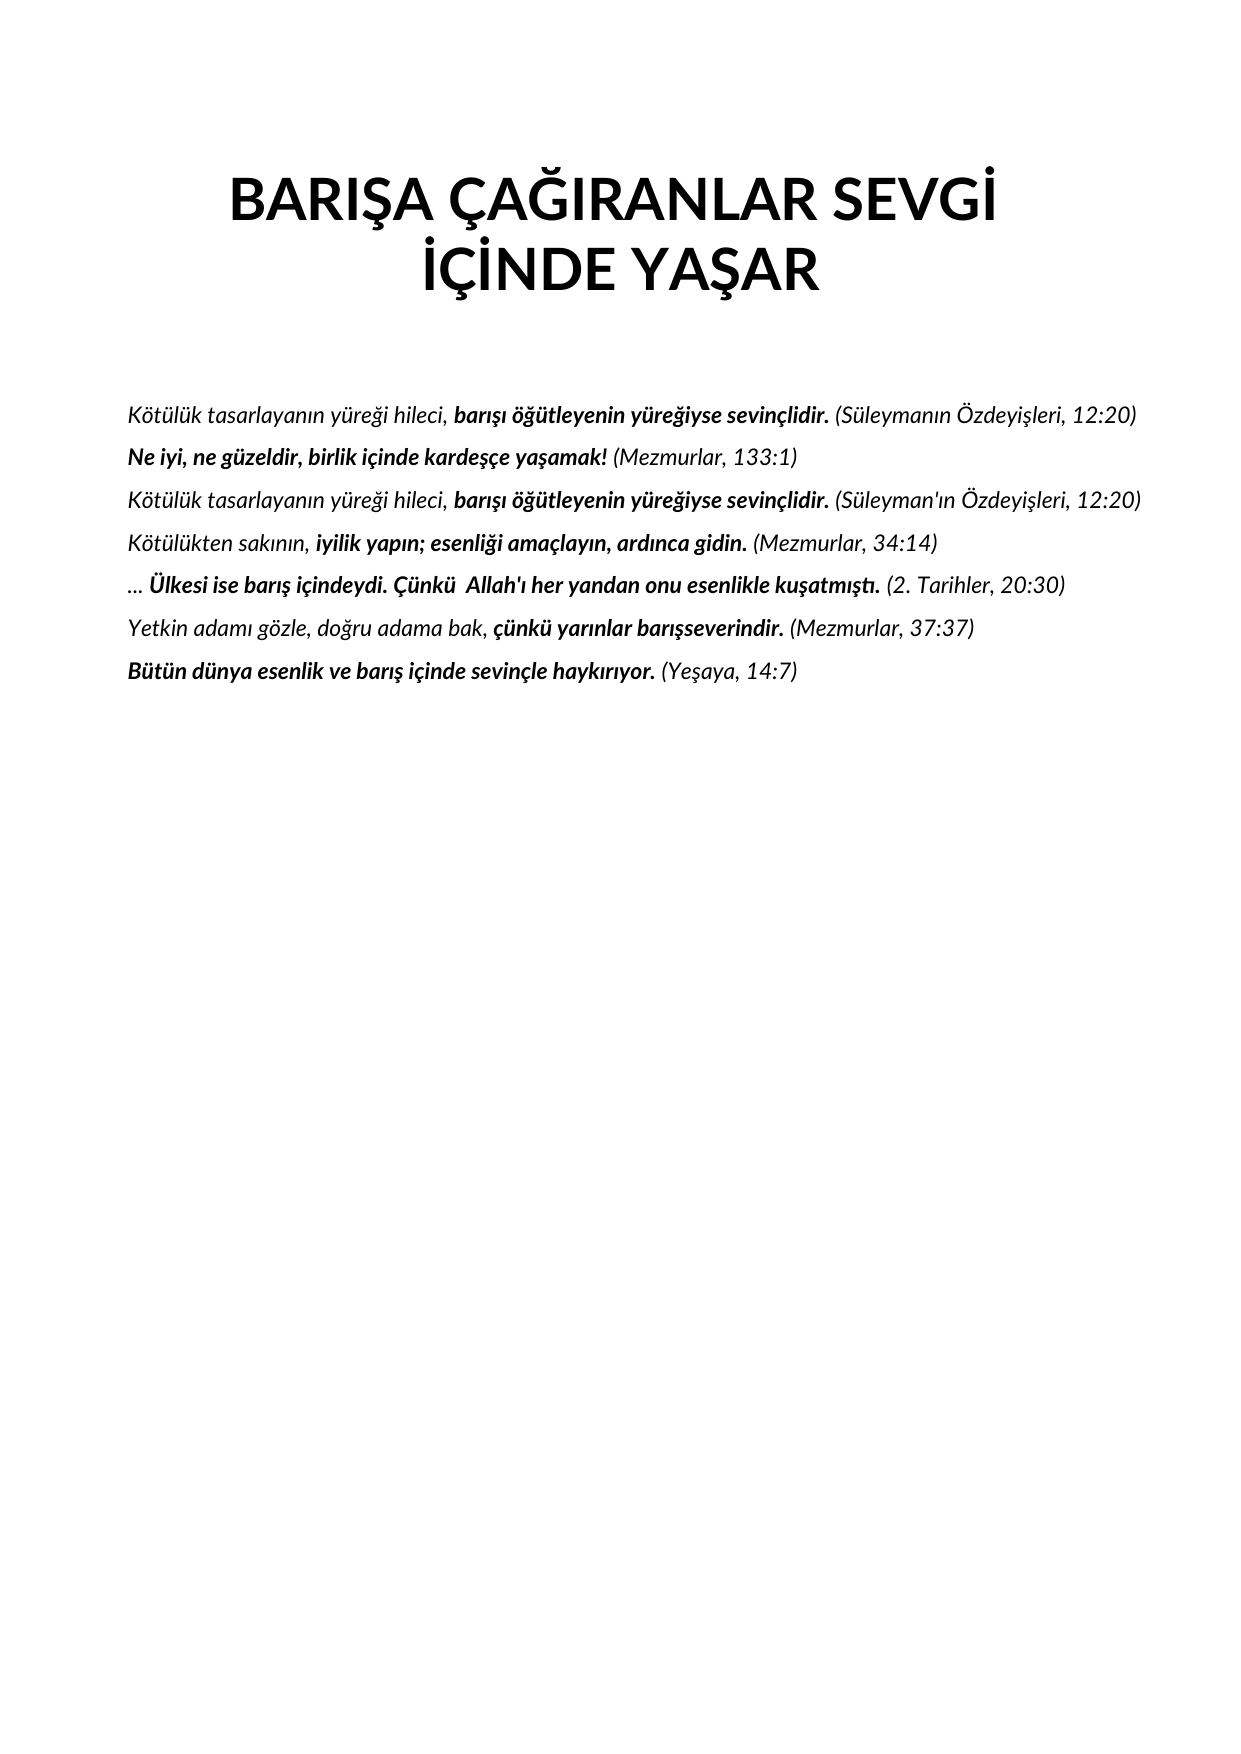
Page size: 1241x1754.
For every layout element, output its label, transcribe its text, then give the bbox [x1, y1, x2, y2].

text Yetkin adamı gözle, doğru adama bak, çünkü yarınlar barışseverindir. (Mezmurlar, 37:37) [127, 614, 1143, 641]
text Kötülükten sakının, iyilik yapın; esenliği amaçlayın, ardınca gidin. (Mezmurlar, 34:14) [127, 528, 1143, 556]
subtitle BARIŞA ÇAĞIRANLAR SEVGİ İÇİNDE YAŞAR [75, 162, 1165, 302]
text Kötülük tasarlayanın yüreği hileci, barışı öğütleyenin yüreğiyse sevinçlidir. (Süleymanın Özdeyişleri, 12:20) [127, 400, 1143, 428]
text Ne iyi, ne güzeldir, birlik içinde kardeşçe yaşamak! (Mezmurlar, 133:1) [127, 443, 1143, 471]
text Bütün dünya esenlik ve barış içinde sevinçle haykırıyor. (Yeşaya, 14:7) [127, 657, 1143, 684]
text ... Ülkesi ise barış içindeydi. Çünkü Allah'ı her yandan onu esenlikle kuşatmıştı. (2. Tarihler, 20:30) [127, 571, 1143, 599]
text Kötülük tasarlayanın yüreği hileci, barışı öğütleyenin yüreğiyse sevinçlidir. (Süleyman'ın Özdeyişleri, 12:20) [127, 486, 1143, 513]
